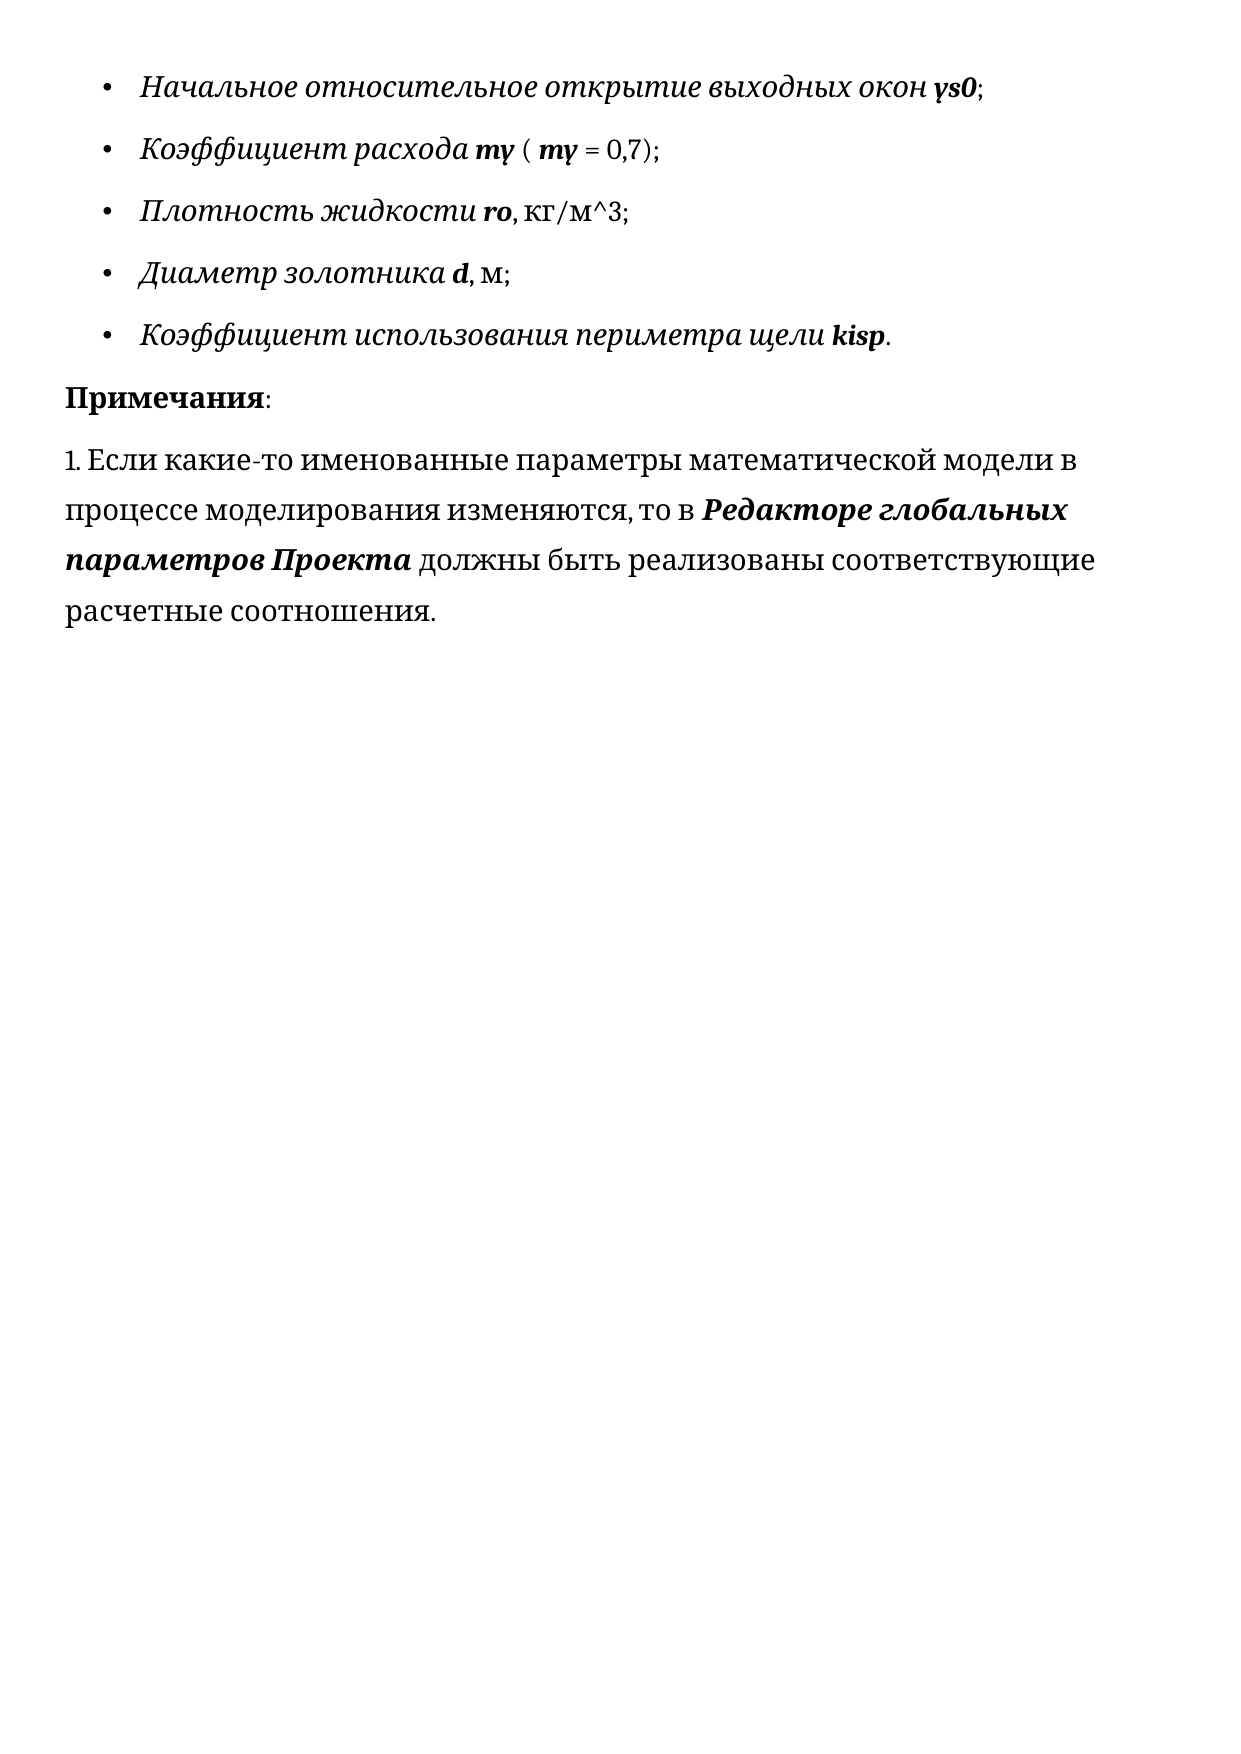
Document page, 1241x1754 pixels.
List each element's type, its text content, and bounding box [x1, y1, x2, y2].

table_cell Блок реализует математическую модель дросселирующего распределителя с четырехщелевым цилиндрическим золотником при произвольной гидравлической нагрузке. Учтены рекуперативные динамические режимы, микрогеометрия (симметричные отрицательные перекрытия) при произвольном давлении питания. Радиальные зазоры не учитываются. Блок имеет 3 входных порта и 2 выходных порта. Входные порты: На 1-ый входной порт (слева) подается сигнал, соответствующий смещению плунжера y; На 2-ой входной порт (снизу) подается векторный сигнал, соответствующий значениям давлений Р1 и Р2 в гидролиниях 1 и 2; На 3-ий входной порт (слева) подается сигнал, соответствующий значению давления питания Ppit. Выходные порты: На 1-ом выходном порте (справа) формируется векторный сигнал, соответствующий значениям расходов рабочей жидкости Qd1 и Qd2, подаваемых в гидролинии 1 и 2; На 2-ом выходном порте (сверху) формируется сигнал, соответствующий значению расхода Qpit, потребляемого от источника гидропитания. Свойства: Давление в полости слива Psl, Па; Начальное относительное открытие входных окон yn0; Начальное относительное открытие выходных окон ys0; Коэффициент расхода my ( my = 0,7); Плотность жидкости ro, кг/м^3; Диаметр золотника d, м; Коэффициент использования периметра щели kisp. Примечания: 1. Если какие-то именованные параметры математической модели в процессе моделирования изменяются, то в Редакторе глобальных параметров Проекта должны быть реализованы соответствующие расчетные соотношения. [59, 59, 1181, 640]
